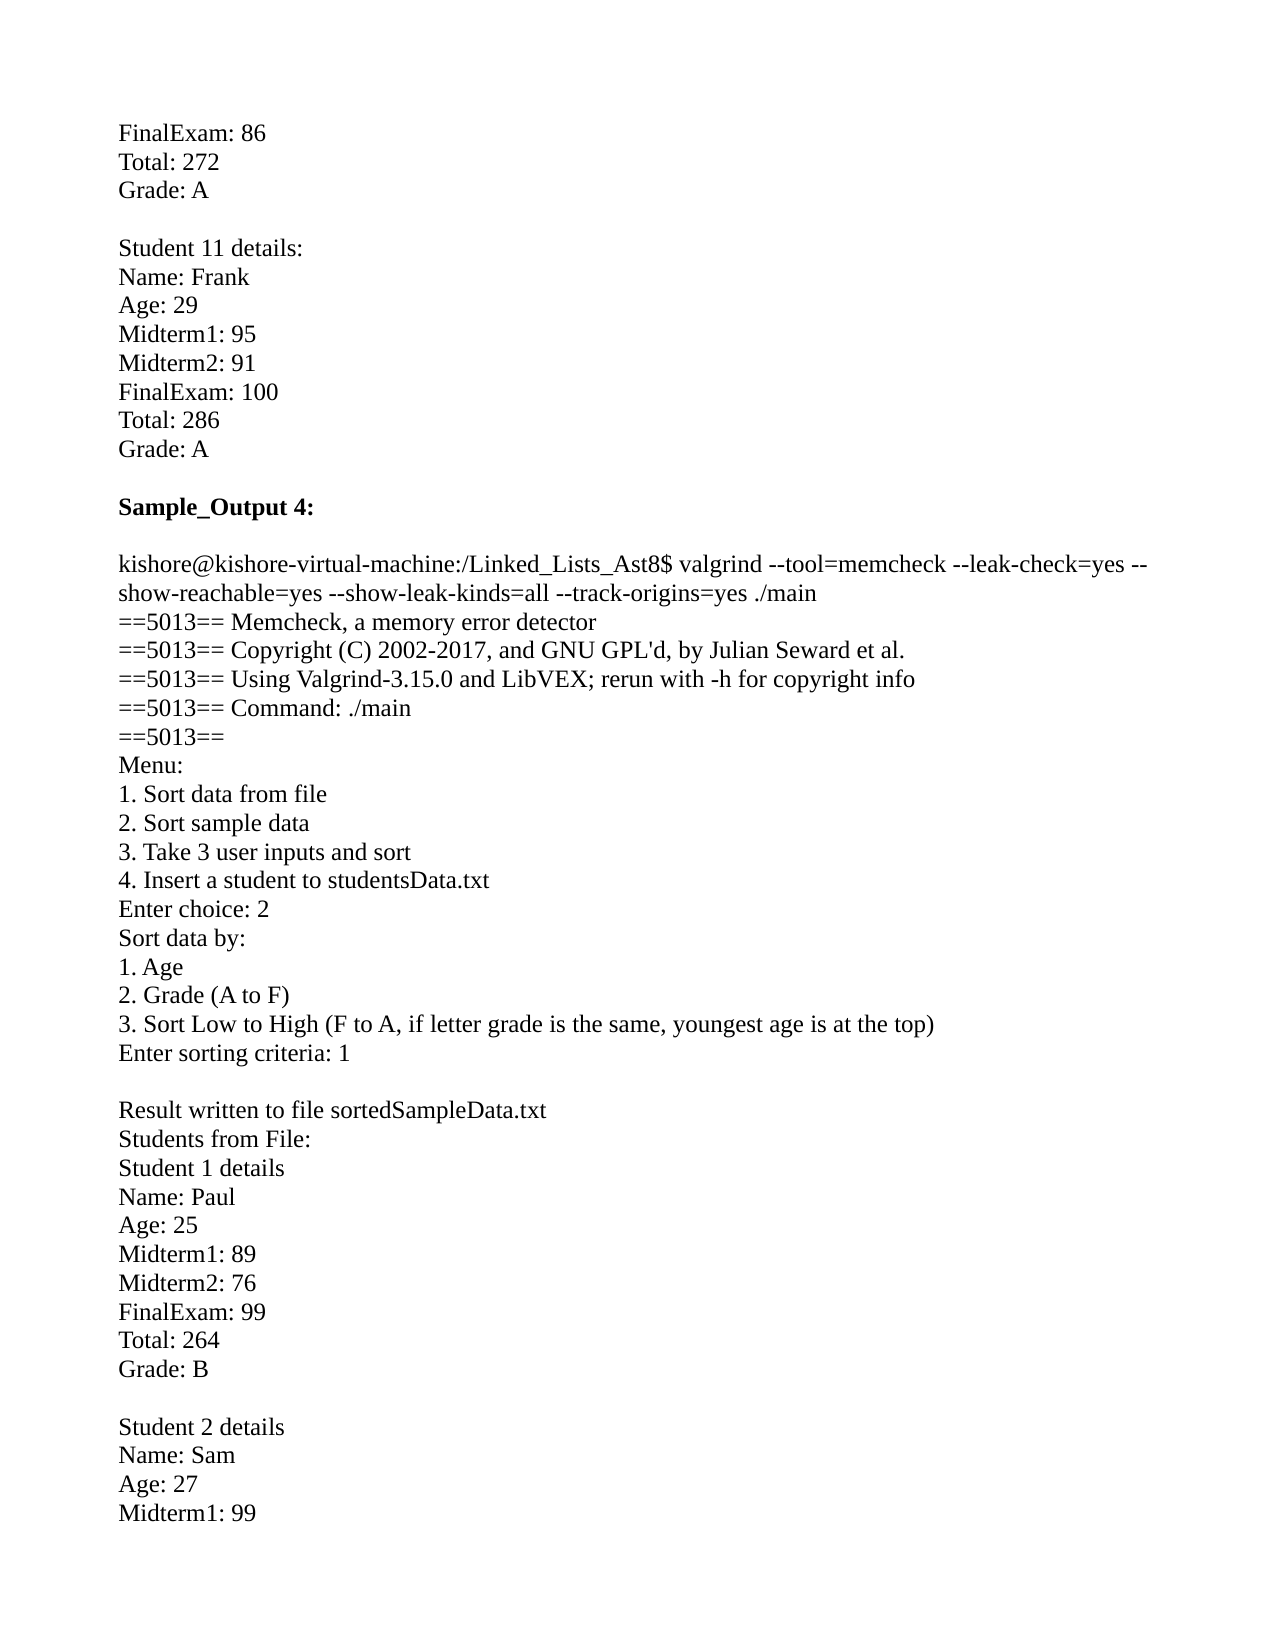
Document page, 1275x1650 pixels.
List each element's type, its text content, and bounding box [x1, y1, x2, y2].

text 3. Sort Low to High (F to A, if letter grade is the same, youngest age is at the top) [118, 1009, 1157, 1038]
text Midterm2: 76 [118, 1268, 1157, 1297]
text Grade: A [118, 176, 1157, 204]
text Age: 27 [118, 1469, 1157, 1498]
text Midterm1: 95 [118, 319, 1157, 348]
text Grade: A [118, 434, 1157, 463]
text ==5013== Copyright (C) 2002-2017, and GNU GPL'd, by Julian Seward et al. [118, 636, 1157, 664]
text 1. Age [118, 952, 1157, 981]
text Menu: [118, 751, 1157, 779]
text ==5013== Using Valgrind-3.15.0 and LibVEX; rerun with -h for copyright info [118, 664, 1157, 693]
text Midterm1: 99 [118, 1498, 1157, 1527]
text kishore@kishore-virtual-machine:/Linked_Lists_Ast8$ valgrind --tool=memcheck --leak-check=yes --show-reachable=yes --show-leak-kinds=all --track-origins=yes ./main [118, 549, 1157, 607]
text Total: 264 [118, 1326, 1157, 1354]
text Total: 286 [118, 406, 1157, 434]
text Age: 25 [118, 1211, 1157, 1239]
text Result written to file sortedSampleData.txt [118, 1096, 1157, 1124]
text Name: Paul [118, 1182, 1157, 1211]
text Sort data by: [118, 923, 1157, 952]
text 2. Grade (A to F) [118, 981, 1157, 1009]
text Student 11 details: [118, 233, 1157, 262]
text Student 2 details [118, 1412, 1157, 1441]
text ==5013== Memcheck, a memory error detector [118, 607, 1157, 636]
text Age: 29 [118, 291, 1157, 319]
text FinalExam: 99 [118, 1297, 1157, 1326]
text 1. Sort data from file [118, 779, 1157, 808]
text Midterm1: 89 [118, 1239, 1157, 1268]
text Student 1 details [118, 1153, 1157, 1182]
text FinalExam: 86 [118, 118, 1157, 147]
text Enter choice: 2 [118, 894, 1157, 923]
text Total: 272 [118, 147, 1157, 176]
text Grade: B [118, 1354, 1157, 1383]
text Sample_Output 4: [118, 492, 1157, 521]
text Students from File: [118, 1124, 1157, 1153]
text Name: Sam [118, 1441, 1157, 1469]
text ==5013== [118, 722, 1157, 751]
text Midterm2: 91 [118, 348, 1157, 377]
text ==5013== Command: ./main [118, 693, 1157, 722]
text FinalExam: 100 [118, 377, 1157, 406]
text 4. Insert a student to studentsData.txt [118, 866, 1157, 894]
text 3. Take 3 user inputs and sort [118, 837, 1157, 866]
text Enter sorting criteria: 1 [118, 1038, 1157, 1067]
text Name: Frank [118, 262, 1157, 291]
text 2. Sort sample data [118, 808, 1157, 837]
